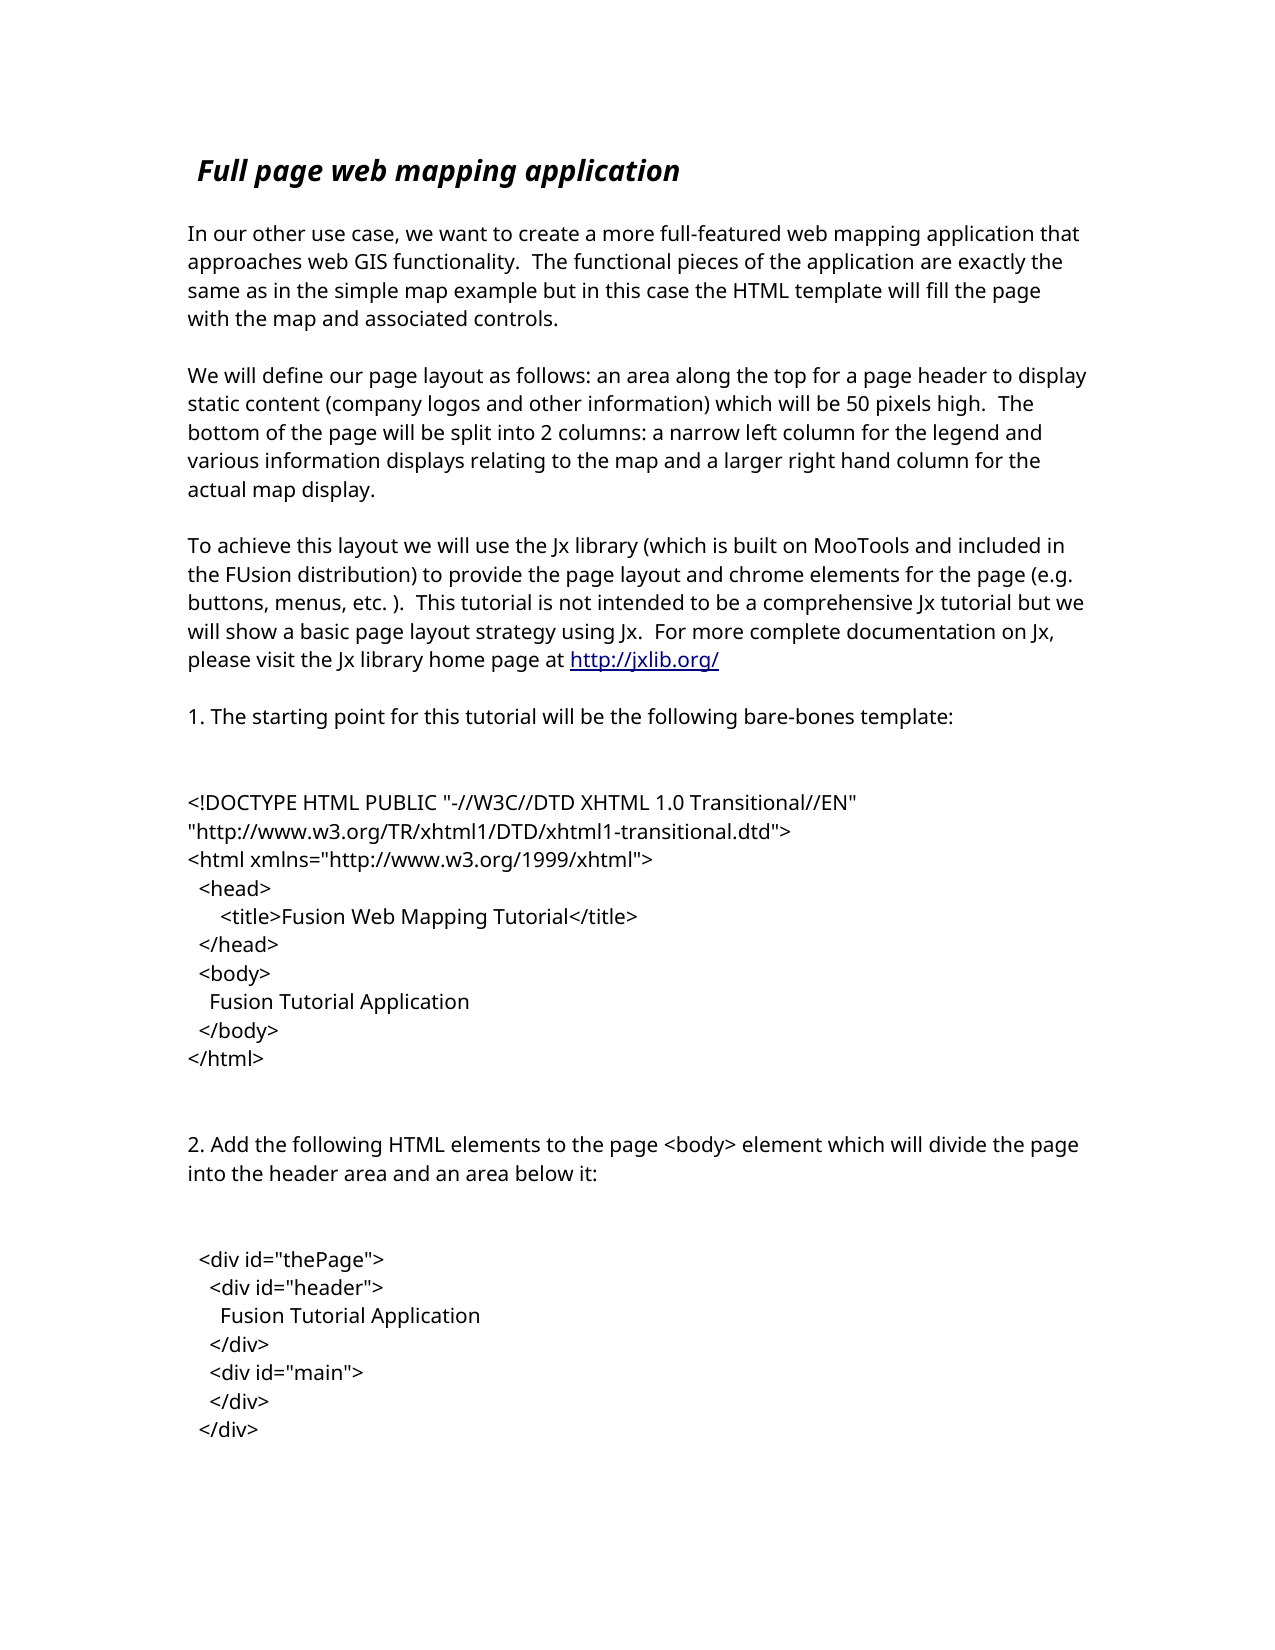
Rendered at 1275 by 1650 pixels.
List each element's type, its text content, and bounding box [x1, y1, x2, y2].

text In our other use case, we want to create a more full-featured web mapping application that approaches web GIS functionality. The functional pieces of the application are exactly the same as in the simple map example but in this case the HTML template will fill the page with the map and associated controls. [187, 219, 1087, 368]
text We will define our page layout as follows: an area along the top for a page header to display static content (company logos and other information) which will be 50 pixels high. The bottom of the page will be split into 2 columns: a narrow left column for the legend and various information displays relating to the map and a larger right hand column for the actual map display. To achieve this layout we will use the Jx library (which is built on MooTools and included in the FUsion distribution) to provide the page layout and chrome elements for the page (e.g. buttons, menus, etc. ). This tutorial is not intended to be a comprehensive Jx tutorial but we will show a basic page layout strategy using Jx. For more complete documentation on Jx, please visit the Jx library home page at http://jxlib.org/ 1. The starting point for this tutorial will be the following bare-bones template: [187, 369, 1087, 759]
text 2. Add the following HTML elements to the page <body> element which will divide the page into the header area and an area below it: [187, 1102, 1087, 1216]
text <!DOCTYPE HTML PUBLIC "-//W3C//DTD XHTML 1.0 Transitional//EN" "http://www.w3.org/TR/xhtml1/DTD/xhtml1-transitional.dtd"> <html xmlns="http://www.w3.org/1999/xhtml"> <head> <title>Fusion Web Mapping Tutorial</title> </head> <body> Fusion Tutorial Application </body> </html> [187, 788, 1087, 1073]
subtitle Full page web mapping application [691, 150, 1078, 190]
text <div id="thePage"> <div id="header"> Fusion Tutorial Application </div> <div id="main"> </div> </div> [187, 1245, 1087, 1444]
